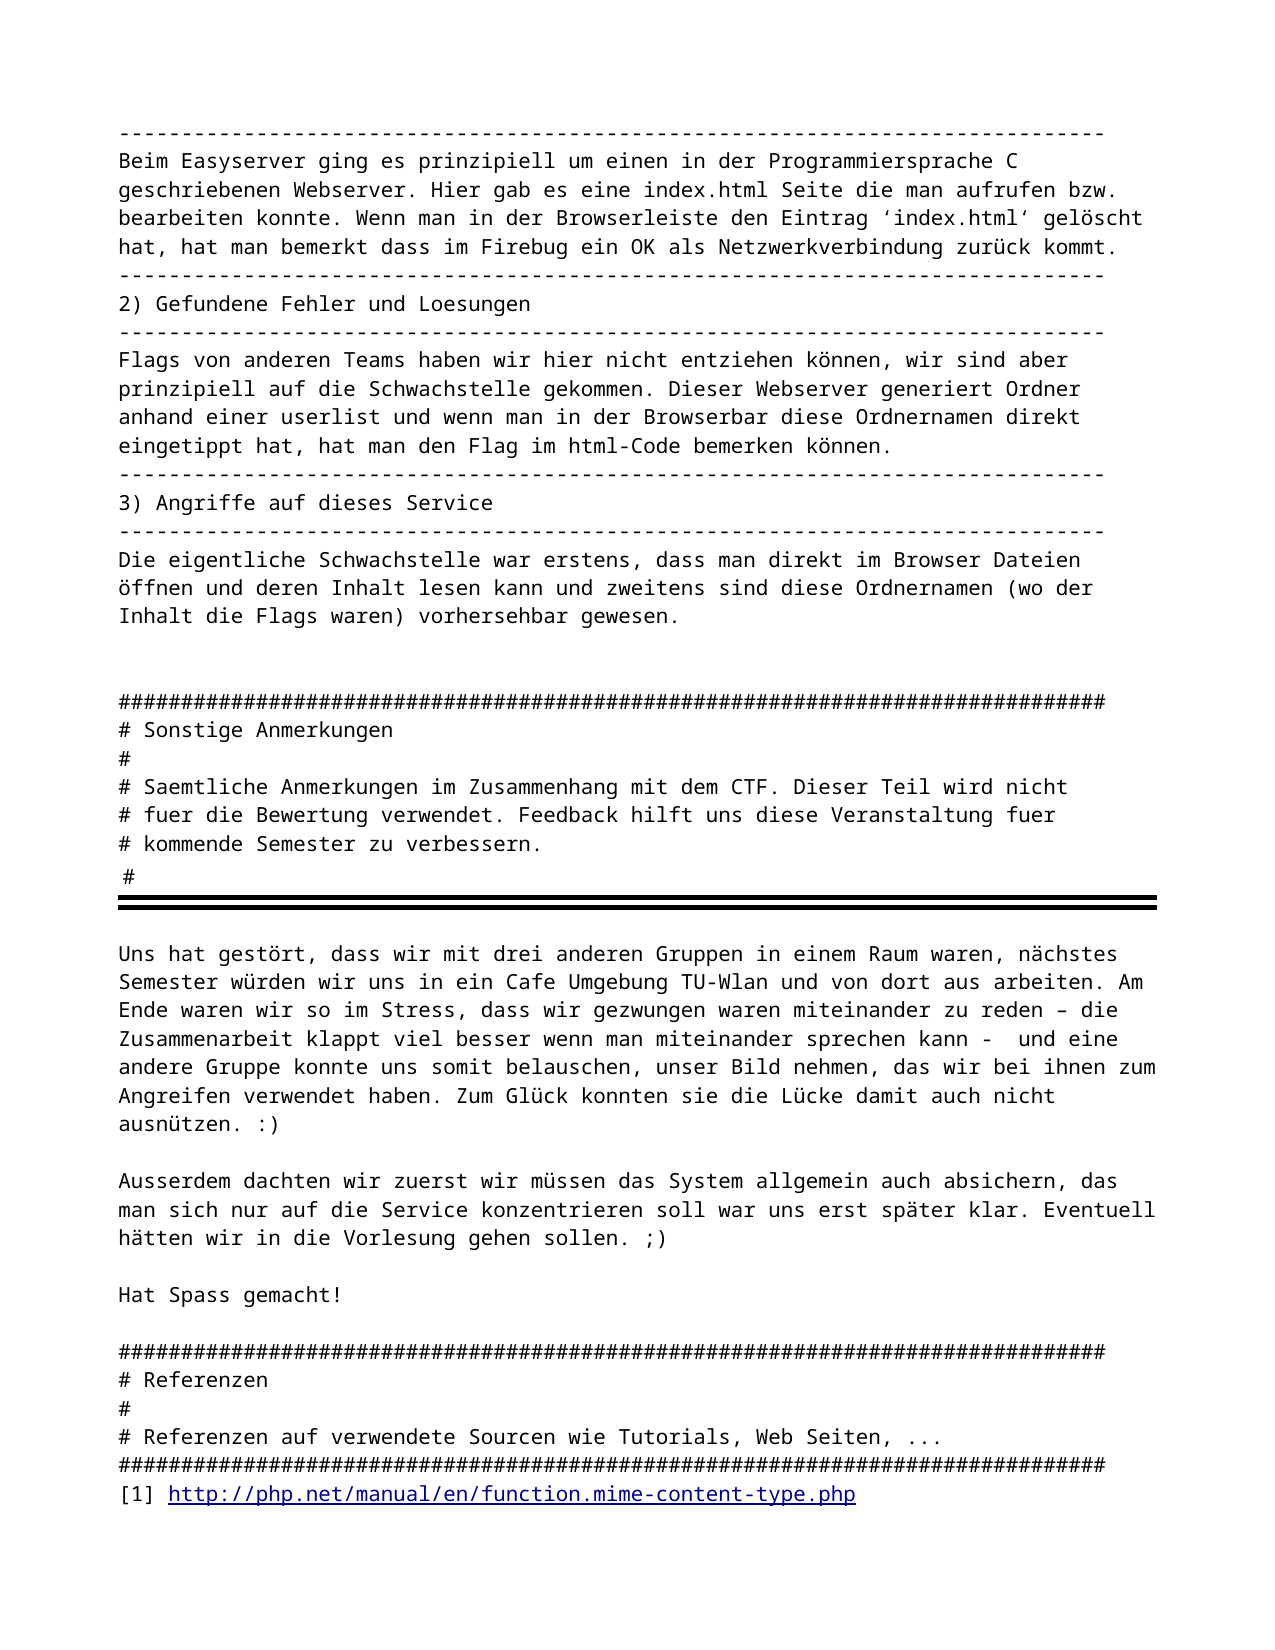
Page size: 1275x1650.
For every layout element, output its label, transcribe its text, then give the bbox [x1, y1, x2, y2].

text Uns hat gestört, dass wir mit drei anderen Gruppen in einem Raum waren, nächstes Semester würden wir uns in ein Cafe Umgebung TU-Wlan und von dort aus arbeiten. Am Ende waren wir so im Stress, dass wir gezwungen waren miteinander zu reden – die Zusammenarbeit klappt viel besser wenn man miteinander sprechen kann - und eine andere Gruppe konnte uns somit belauschen, unser Bild nehmen, das wir bei ihnen zum Angreifen verwendet haben. Zum Glück konnten sie die Lücke damit auch nicht ausnützen. :) [118, 939, 1157, 1138]
text [1] http://php.net/manual/en/function.mime-content-type.php [118, 1479, 1157, 1507]
text ------------------------------------------------------------------------------- [118, 516, 1157, 545]
text # Referenzen auf verwendete Sourcen wie Tutorials, Web Seiten, ... [118, 1422, 1157, 1451]
text ------------------------------------------------------------------------------- [118, 317, 1157, 346]
text # [118, 744, 1157, 772]
text ############################################################################### [118, 1337, 1157, 1365]
text # Referenzen [118, 1365, 1157, 1394]
text # kommende Semester zu verbessern. [118, 829, 1157, 857]
text 2) Gefundene Fehler und Loesungen [118, 289, 1157, 317]
text # [118, 857, 1157, 895]
text ------------------------------------------------------------------------------- [118, 459, 1157, 488]
text Beim Easyserver ging es prinzipiell um einen in der Programmiersprache C geschriebenen Webserver. Hier gab es eine index.html Seite die man aufrufen bzw. bearbeiten konnte. Wenn man in der Browserleiste den Eintrag ‘index.html‘ gelöscht hat, hat man bemerkt dass im Firebug ein OK als Netzwerkverbindung zurück kommt. [118, 147, 1157, 260]
text Die eigentliche Schwachstelle war erstens, dass man direkt im Browser Dateien öffnen und deren Inhalt lesen kann und zweitens sind diese Ordnernamen (wo der Inhalt die Flags waren) vorhersehbar gewesen. [118, 545, 1157, 630]
text # Sonstige Anmerkungen [118, 715, 1157, 744]
text # [118, 1394, 1157, 1422]
text [118, 900, 1157, 905]
text ------------------------------------------------------------------------------- [118, 260, 1157, 289]
text ############################################################################### [118, 1451, 1157, 1479]
text # fuer die Bewertung verwendet. Feedback hilft uns diese Veranstaltung fuer [118, 801, 1157, 829]
text 3) Angriffe auf dieses Service [118, 488, 1157, 516]
text Flags von anderen Teams haben wir hier nicht entziehen können, wir sind aber prinzipiell auf die Schwachstelle gekommen. Dieser Webserver generiert Ordner anhand einer userlist und wenn man in der Browserbar diese Ordnernamen direkt eingetippt hat, hat man den Flag im html-Code bemerken können. [118, 346, 1157, 459]
text ############################################################################### [118, 687, 1157, 715]
text Hat Spass gemacht! [118, 1280, 1157, 1308]
text # Saemtliche Anmerkungen im Zusammenhang mit dem CTF. Dieser Teil wird nicht [118, 772, 1157, 801]
text Ausserdem dachten wir zuerst wir müssen das System allgemein auch absichern, das man sich nur auf die Service konzentrieren soll war uns erst später klar. Eventuell hätten wir in die Vorlesung gehen sollen. ;) [118, 1166, 1157, 1252]
text ------------------------------------------------------------------------------- [118, 118, 1157, 147]
